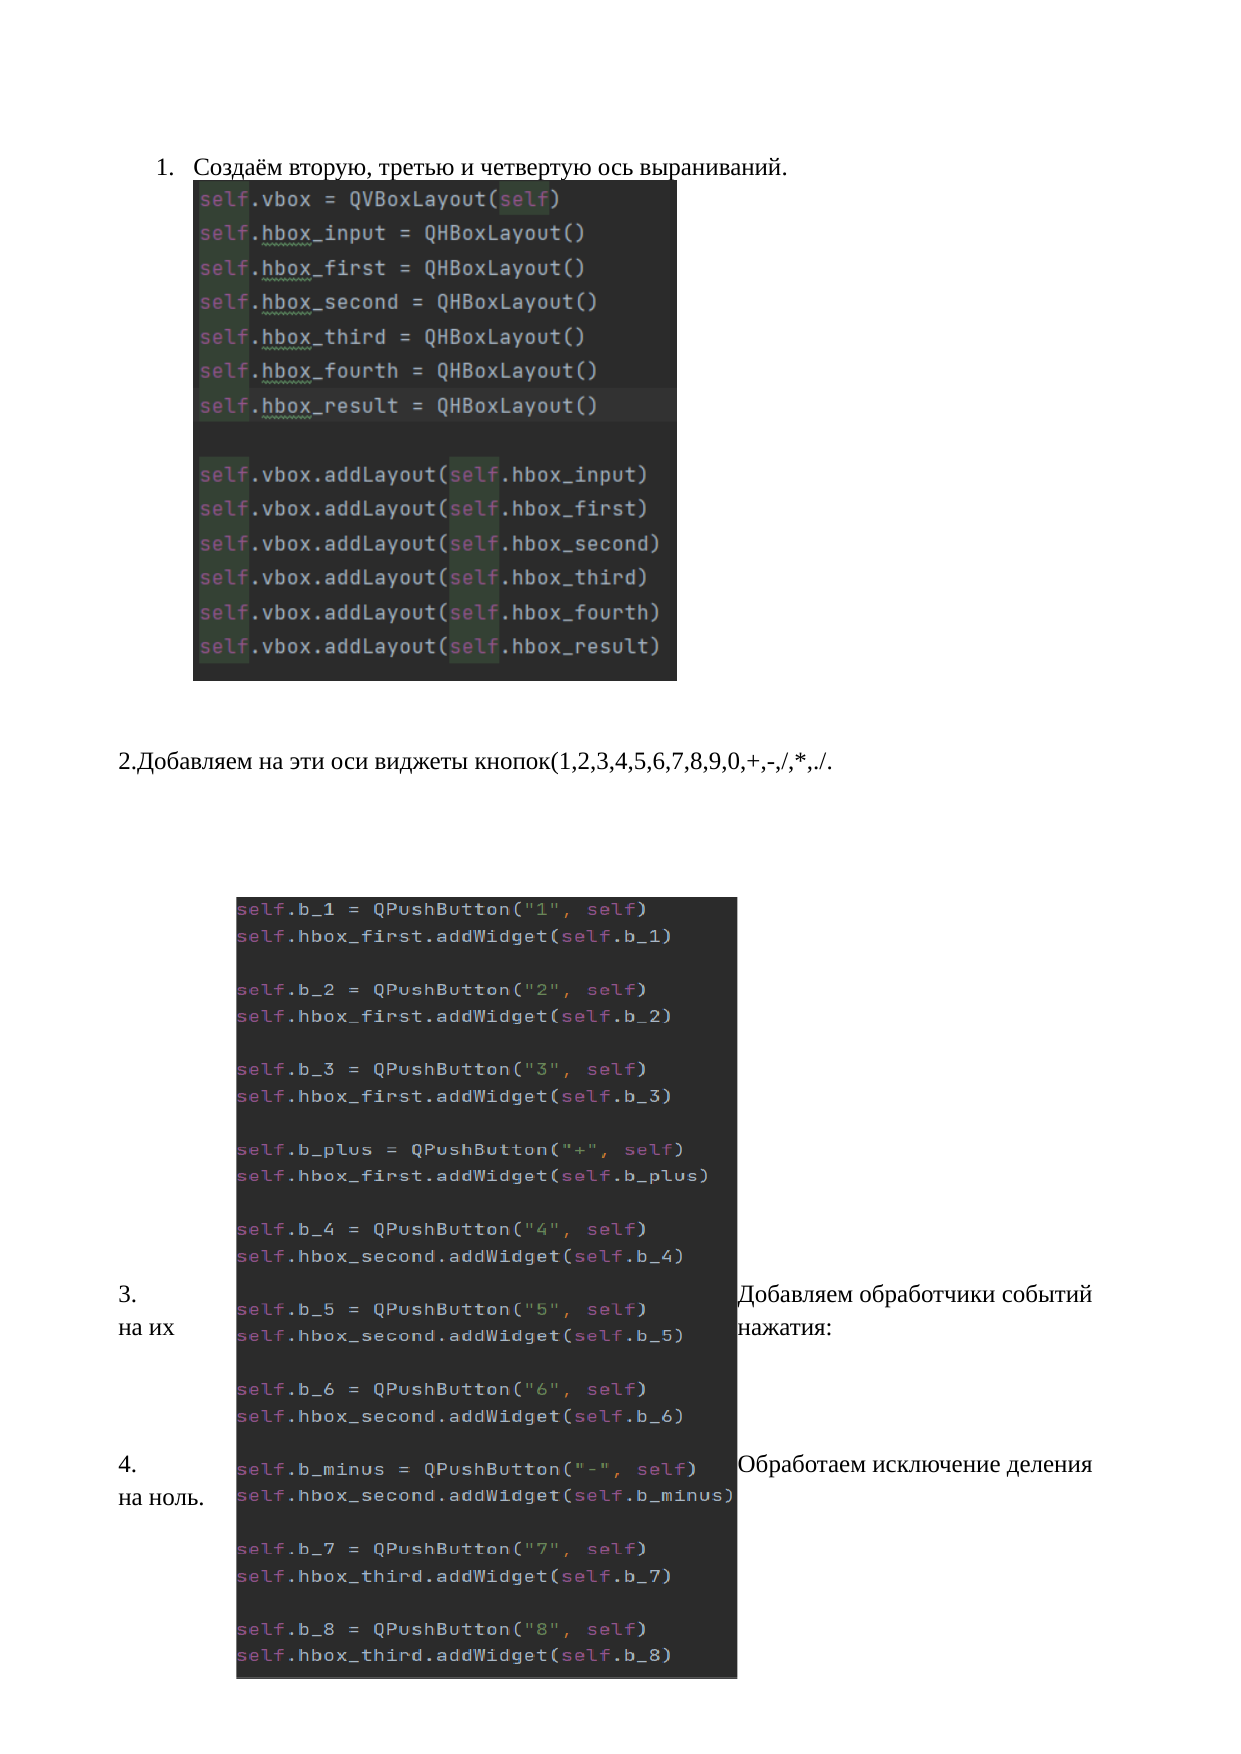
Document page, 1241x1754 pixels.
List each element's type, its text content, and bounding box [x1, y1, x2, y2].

text 4. Обработаем исключение деления на ноль. [118, 1449, 236, 1510]
text 2.Добавляем на эти оси виджеты кнопок(1,2,3,4,5,6,7,8,9,0,+,-,/,*,./. [118, 746, 1122, 775]
text 4. Обработаем исключение деления на ноль. [738, 1449, 1122, 1510]
list Создаём вторую, третью и четвертую ось выраниваний. [156, 152, 1122, 180]
text 3. Добавляем обработчики событий на их нажатия: [118, 1246, 236, 1341]
text 3. Добавляем обработчики событий на их нажатия: [738, 1246, 1122, 1341]
